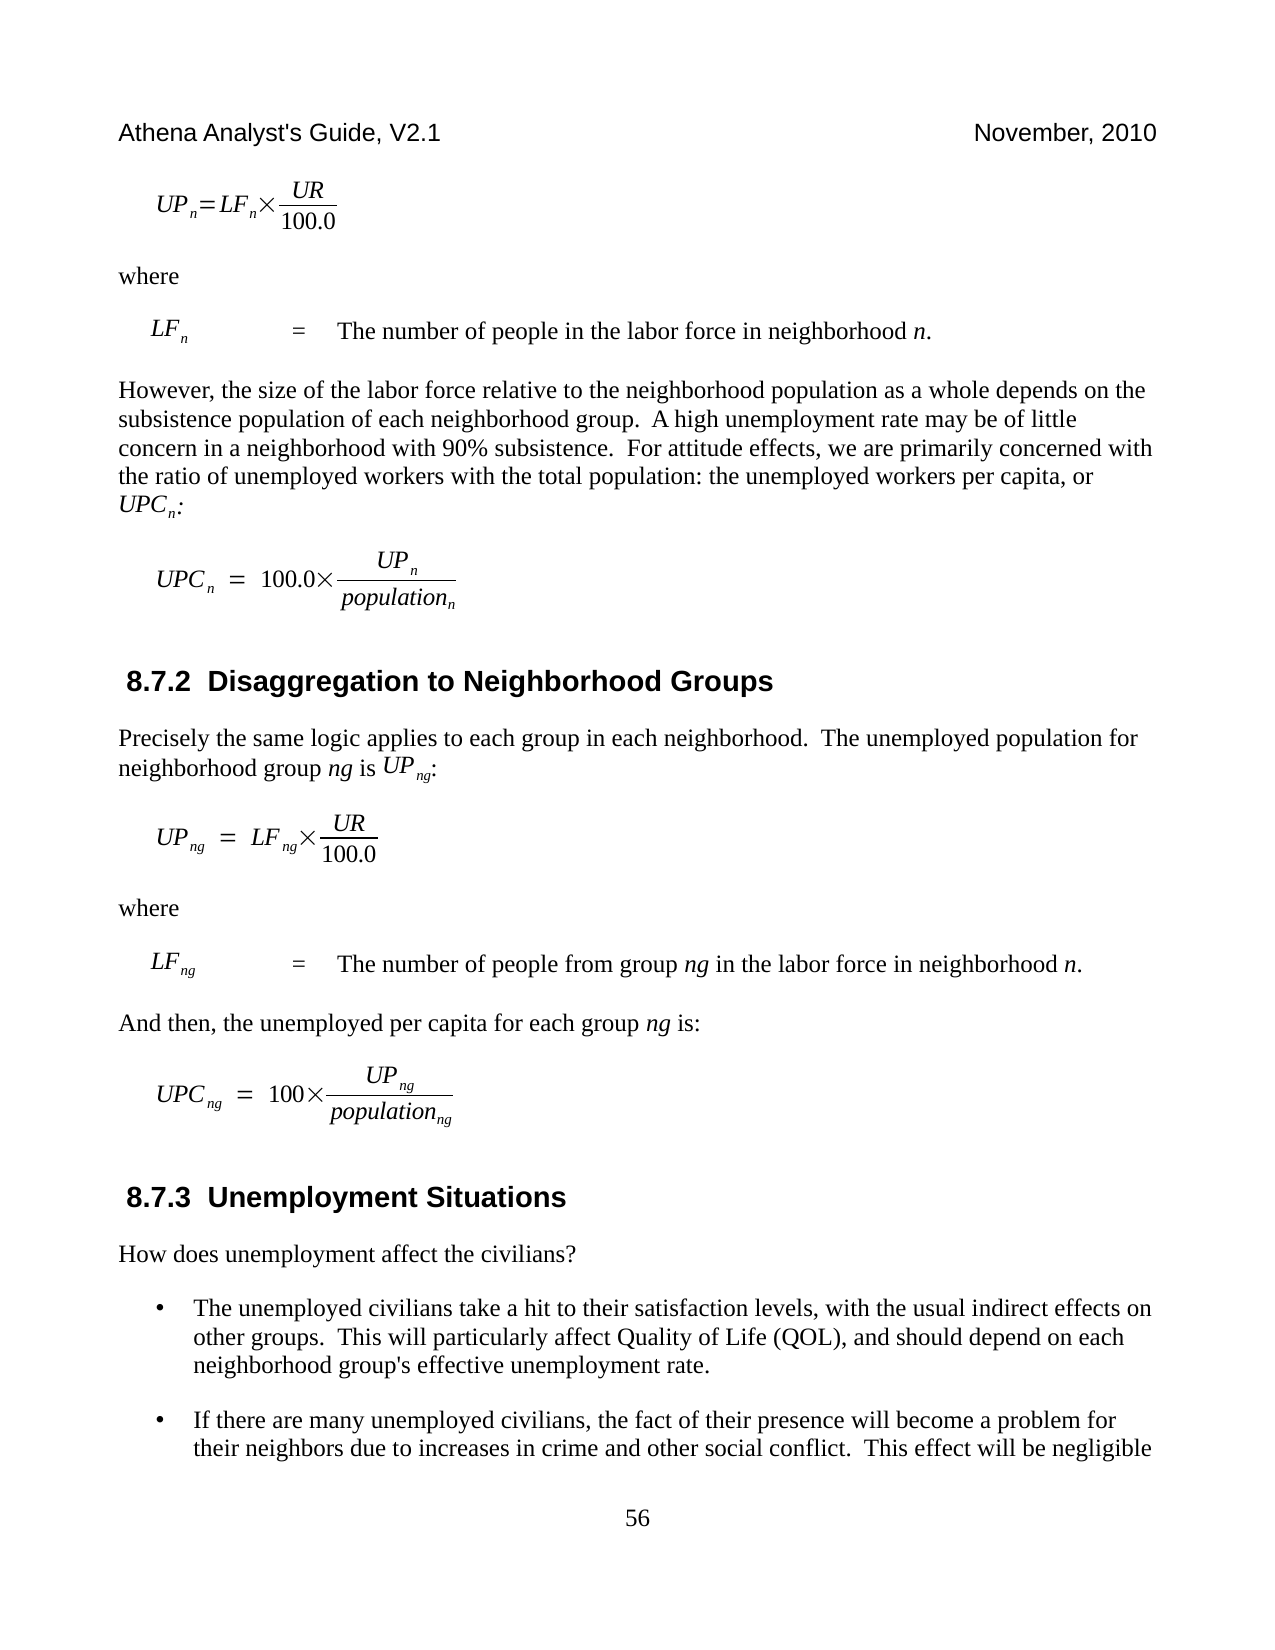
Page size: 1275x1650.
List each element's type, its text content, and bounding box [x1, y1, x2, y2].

list The unemployed civilians take a hit to their satisfaction levels, with the usual indirect effects on other groups. This will particularly affect Quality of Life (QOL), and should depend on each neighborhood group's effective unemployment rate. [156, 1293, 1157, 1379]
text where [118, 893, 1157, 922]
text However, the size of the labor force relative to the neighborhood population as a whole depends on the subsistence population of each neighborhood group. A high unemployment rate may be of little concern in a neighborhood with 90% subsistence. For attitude effects, we are primarily concerned with the ratio of unemployed workers with the total population: the unemployed workers per capita, or : [118, 375, 1157, 521]
subtitle Disaggregation to Neighborhood Groups [118, 664, 1157, 698]
text Precisely the same logic applies to each group in each neighborhood. The unemployed population for neighborhood group ng is : [118, 723, 1157, 783]
list If there are many unemployed civilians, the fact of their presence will become a problem for their neighbors due to increases in crime and other social conflict. This effect will be negligible [156, 1405, 1157, 1462]
subtitle Unemployment Situations [118, 1179, 1157, 1213]
text = The number of people from group ng in the labor force in neighborhood n. [149, 948, 1157, 979]
text And then, the unemployed per capita for each group ng is: [118, 1008, 1157, 1037]
text = The number of people in the labor force in neighborhood n. [149, 315, 1157, 346]
text How does unemployment affect the civilians? [118, 1239, 1157, 1267]
text where [118, 261, 1157, 289]
